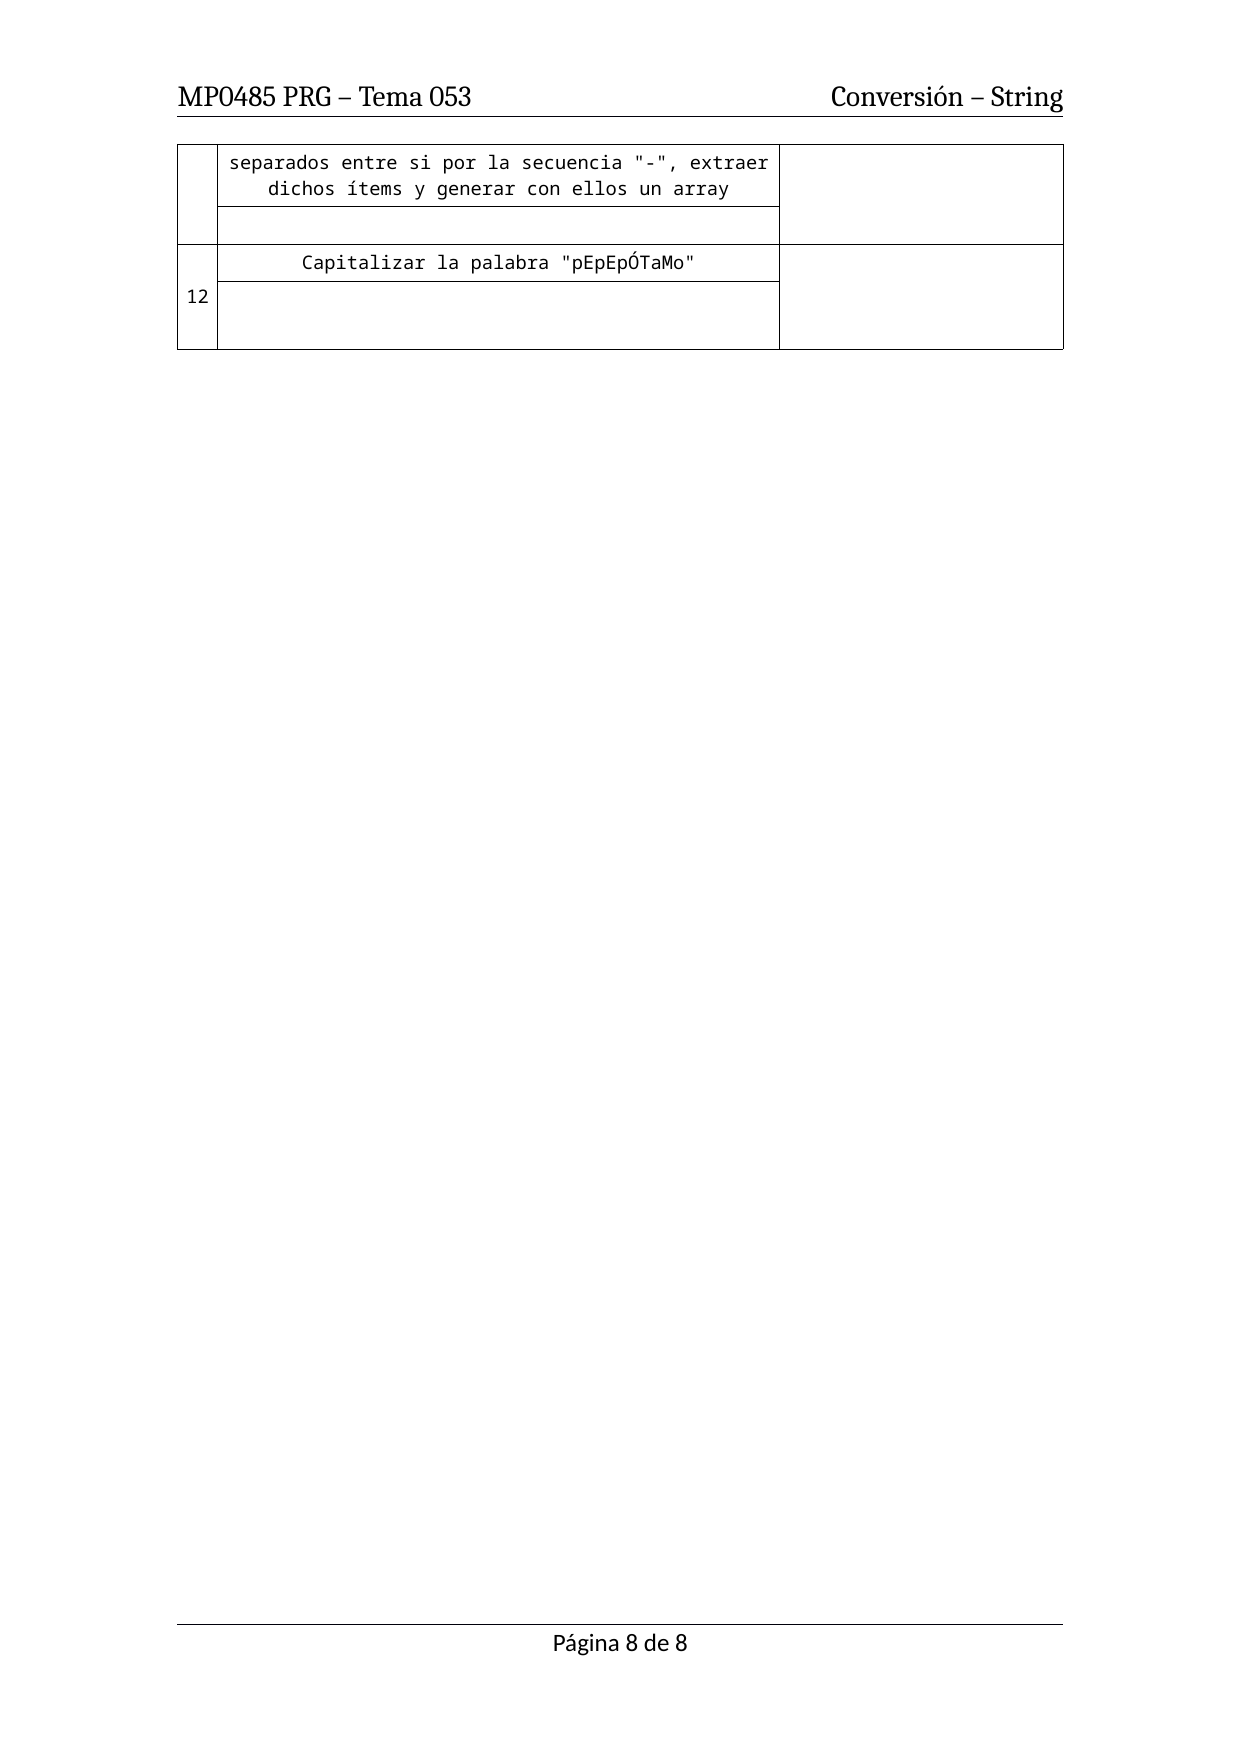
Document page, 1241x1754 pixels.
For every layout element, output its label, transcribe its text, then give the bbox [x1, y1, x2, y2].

table_cell separados entre si por la secuencia "-", extraer dichos ítems y generar con ellos un array [218, 145, 779, 206]
table_cell 12 [178, 245, 217, 349]
table_cell [780, 145, 1063, 243]
table_cell [218, 282, 779, 349]
table_cell [780, 245, 1063, 349]
table_cell [218, 207, 779, 243]
table_cell Capitalizar la palabra "pEpEpÓTaMo" [218, 245, 779, 281]
table_cell [178, 145, 217, 243]
